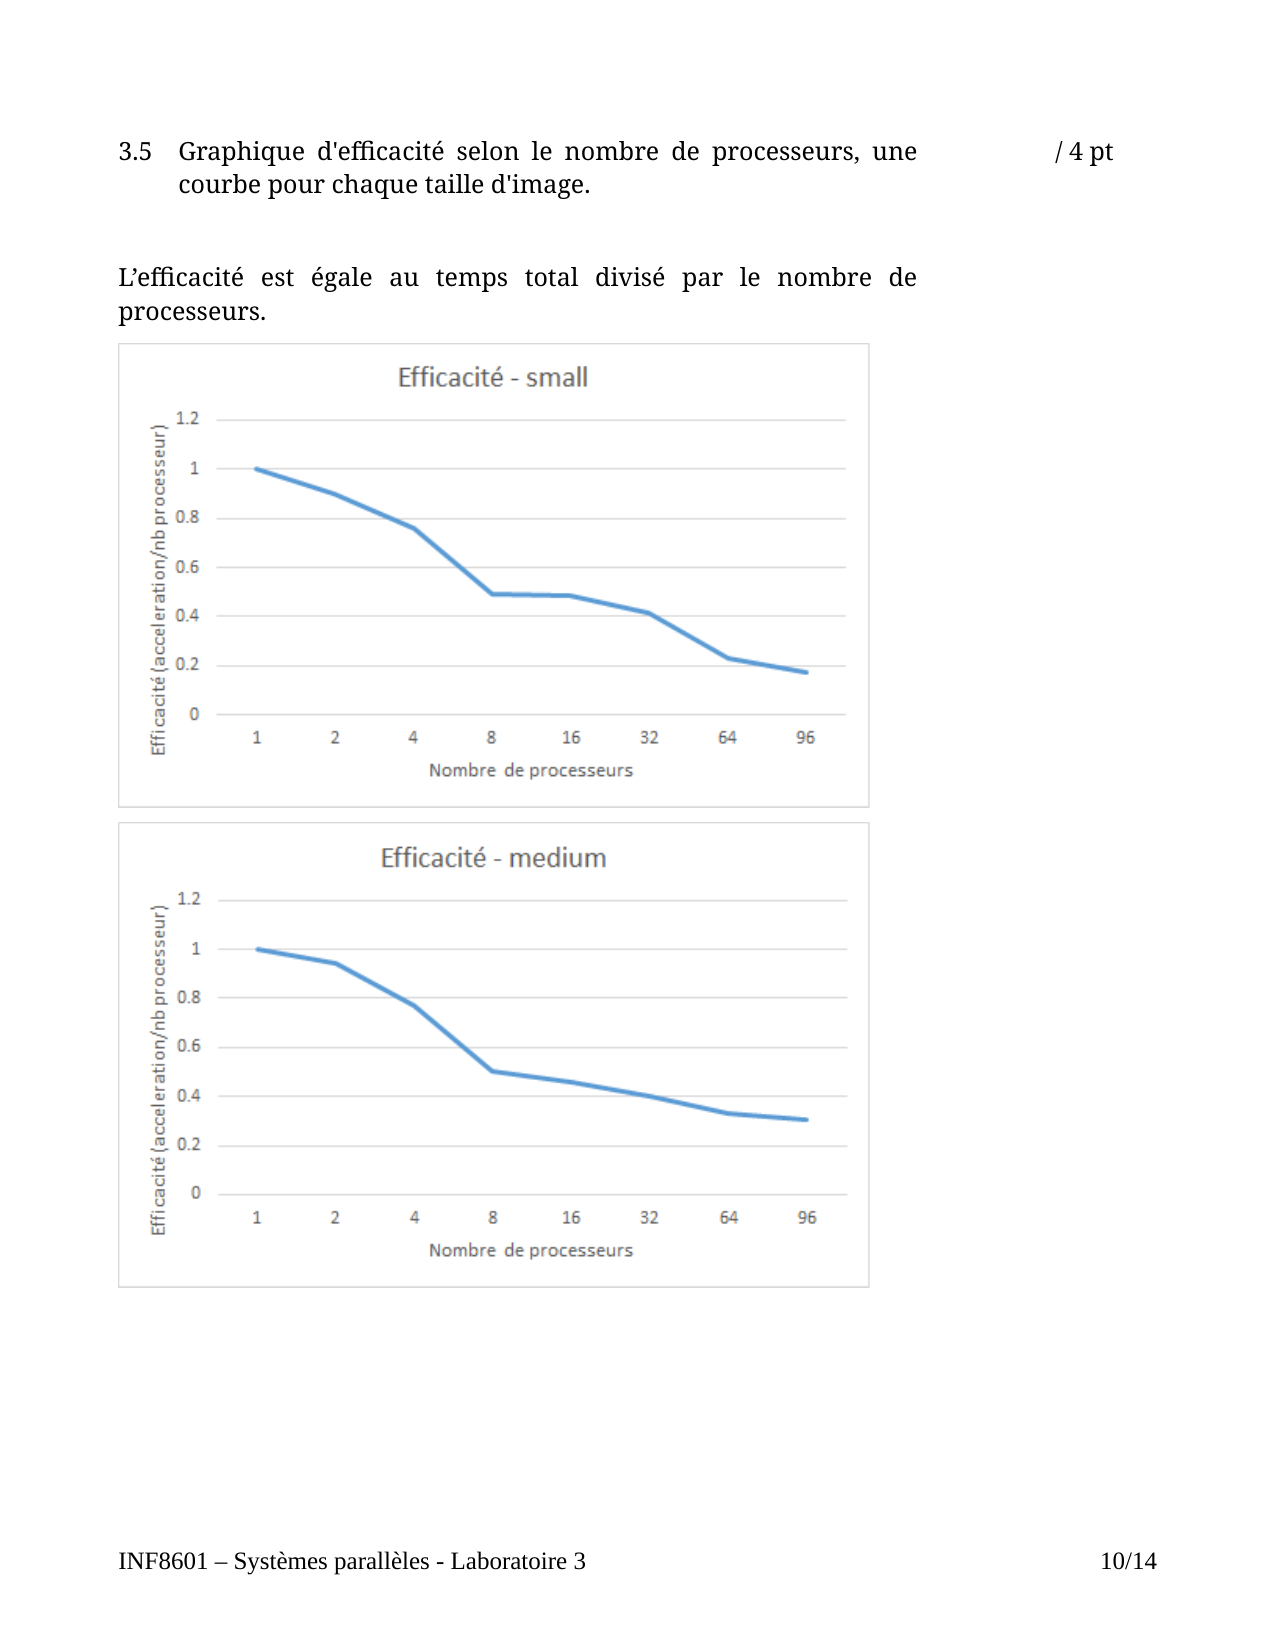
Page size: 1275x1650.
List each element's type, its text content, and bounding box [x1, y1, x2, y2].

table_cell [930, 118, 1037, 1303]
table_cell Graphique d'efficacité selon le nombre de processeurs, une courbe pour chaque taille d'image. L’efficacité est égale au temps total divisé par le nombre de processeurs. [107, 118, 929, 1303]
picture [118, 343, 870, 808]
table_cell / 4 pt [1038, 118, 1146, 1303]
picture [118, 822, 870, 1288]
